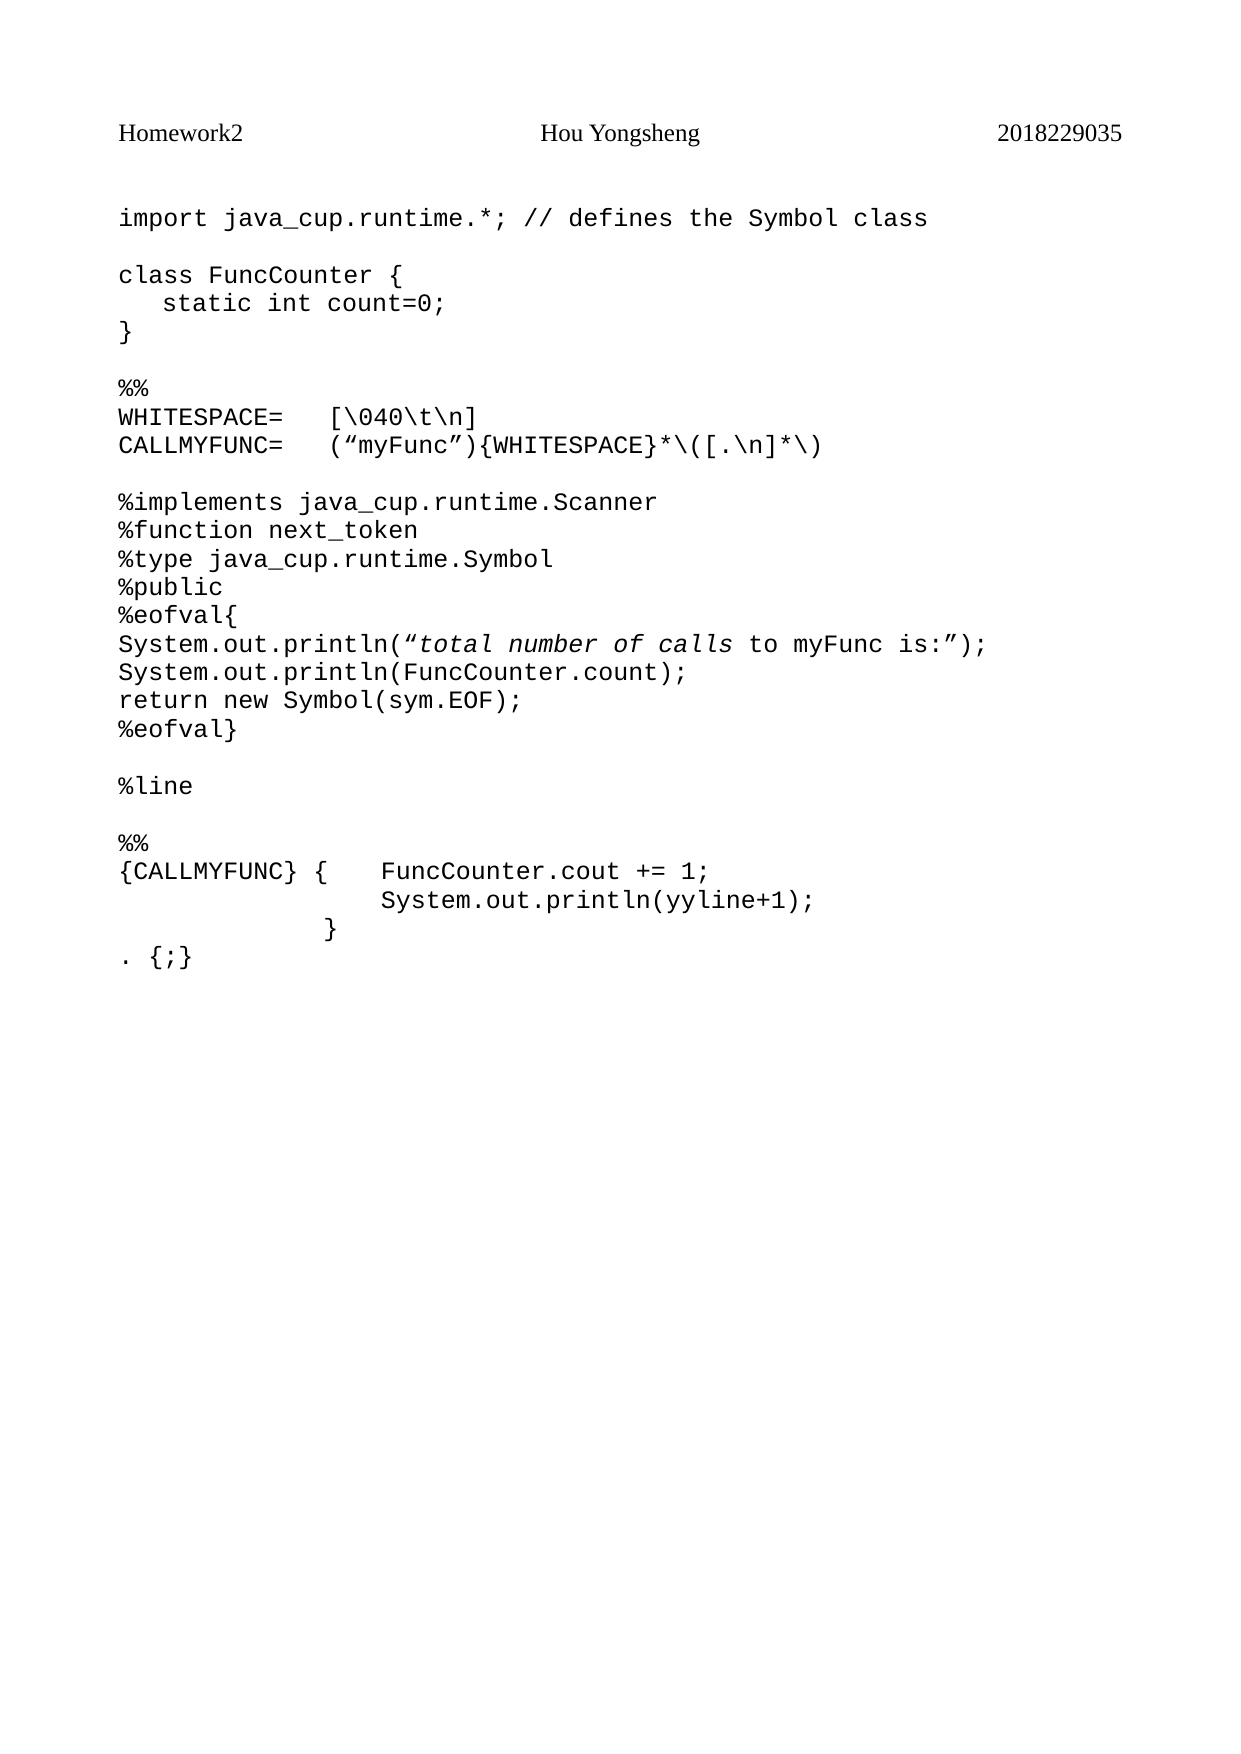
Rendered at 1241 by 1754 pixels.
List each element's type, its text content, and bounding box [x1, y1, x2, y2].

text } [118, 319, 1122, 347]
text %% [118, 831, 1122, 859]
text import java_cup.runtime.*; // defines the Symbol class [118, 205, 1122, 233]
text class FuncCounter { [118, 262, 1122, 291]
text %eofval} [118, 716, 1122, 745]
text CALLMYFUNC= (“myFunc”){WHITESPACE}*\([.\n]*\) [118, 433, 1122, 461]
text System.out.println(“total number of calls to myFunc is:”); [118, 631, 1122, 660]
text } [118, 916, 1122, 944]
text {CALLMYFUNC} { FuncCounter.cout += 1; [118, 859, 1122, 887]
text %type java_cup.runtime.Symbol [118, 546, 1122, 575]
text %public [118, 575, 1122, 603]
text %line [118, 773, 1122, 802]
text %eofval{ [118, 603, 1122, 631]
text . {;} [118, 944, 1122, 972]
text return new Symbol(sym.EOF); [118, 688, 1122, 716]
text %implements java_cup.runtime.Scanner [118, 490, 1122, 518]
text static int count=0; [118, 291, 1122, 319]
text %function next_token [118, 518, 1122, 546]
text System.out.println(FuncCounter.count); [118, 660, 1122, 688]
text System.out.println(yyline+1); [118, 887, 1122, 916]
text WHITESPACE= [\040\t\n] [118, 404, 1122, 433]
text %% [118, 376, 1122, 404]
